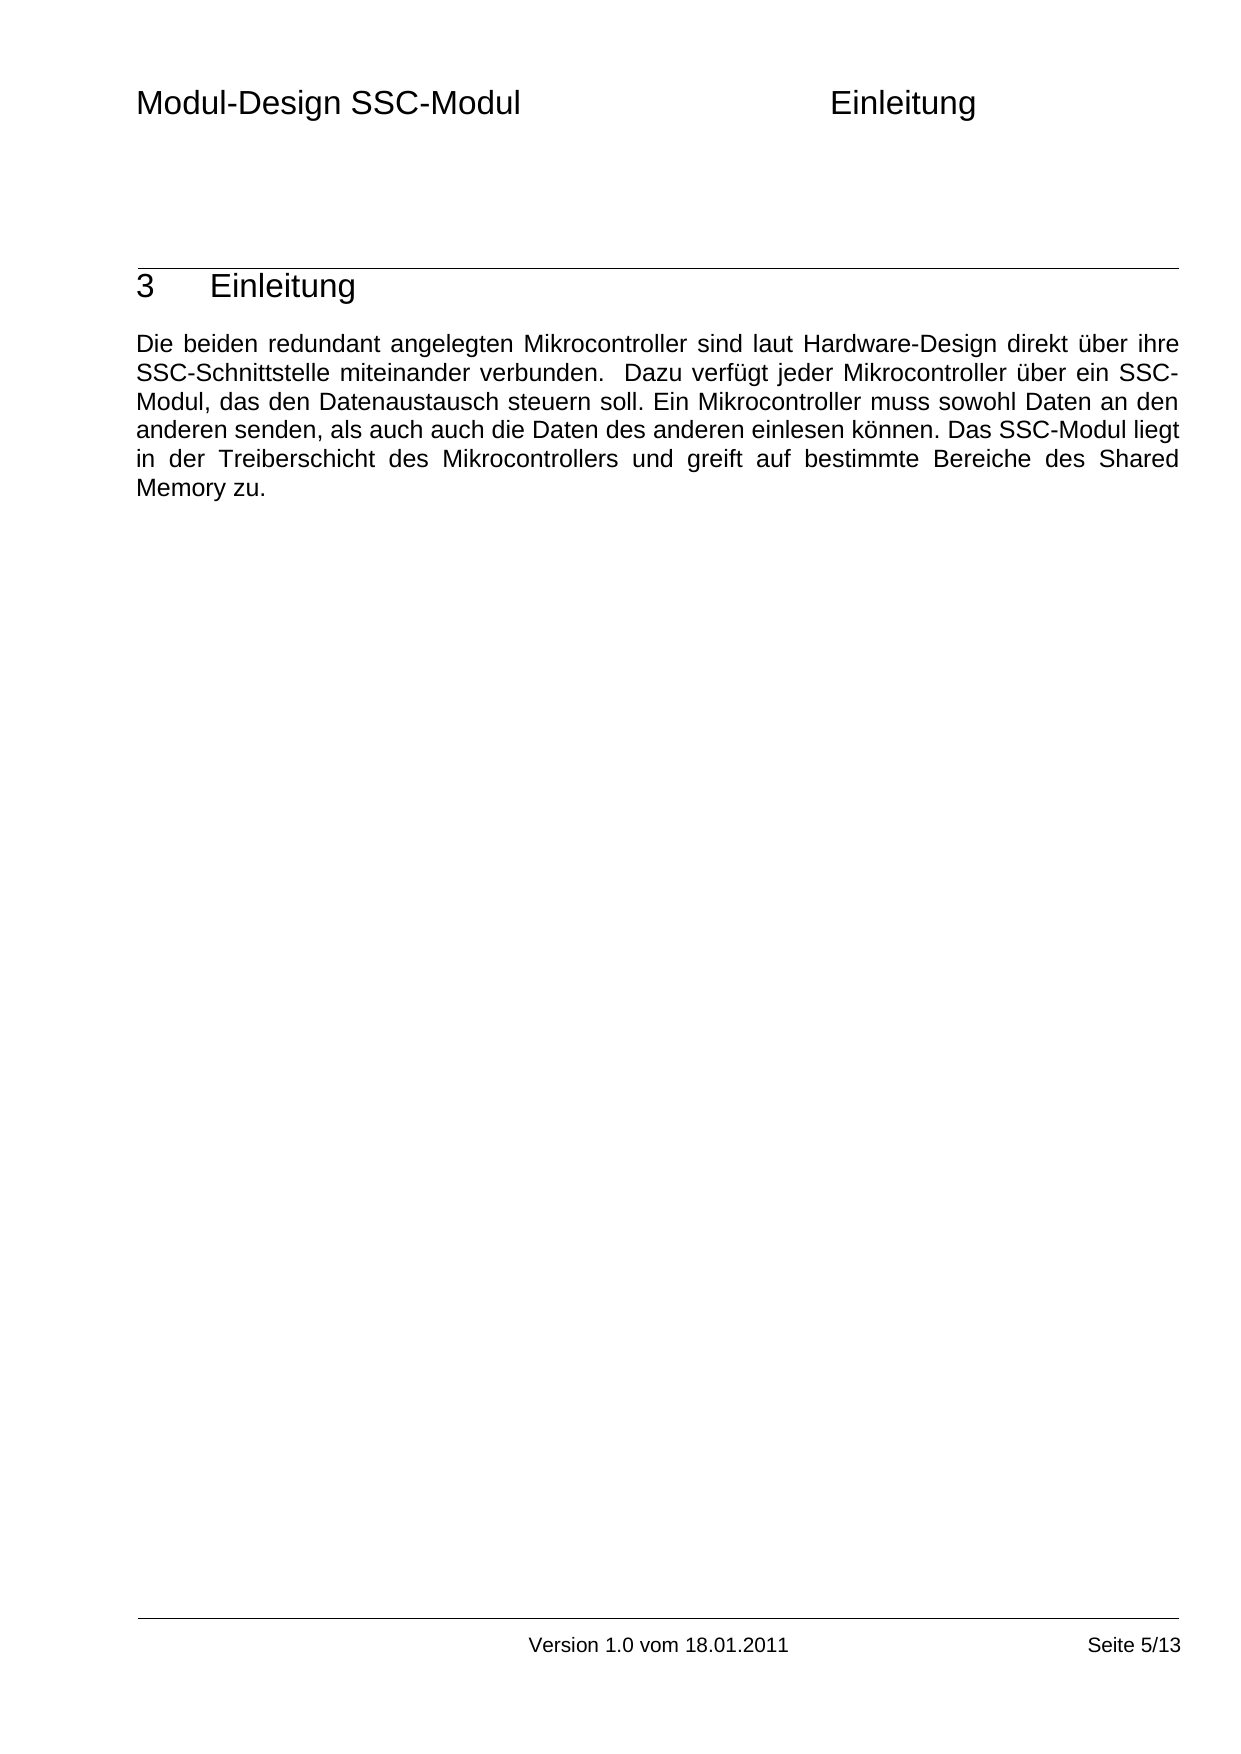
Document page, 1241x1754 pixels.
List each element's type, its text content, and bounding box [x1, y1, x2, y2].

subtitle Einleitung [136, 289, 350, 304]
subtitle Einleitung [349, 289, 1181, 304]
text Die beiden redundant angelegten Mikrocontroller sind laut Hardware-Design direkt über ihre SSC-Schnittstelle miteinander verbunden. Dazu verfügt jeder Mikrocontroller über ein SSC-Modul, das den Datenaustausch steuern soll. Ein Mikrocontroller muss sowohl Daten an den anderen senden, als auch auch die Daten des anderen einlesen können. Das SSC-Modul liegt in der Treiberschicht des Mikrocontrollers und greift auf bestimmte Bereiche des Shared Memory zu. [136, 329, 1181, 502]
